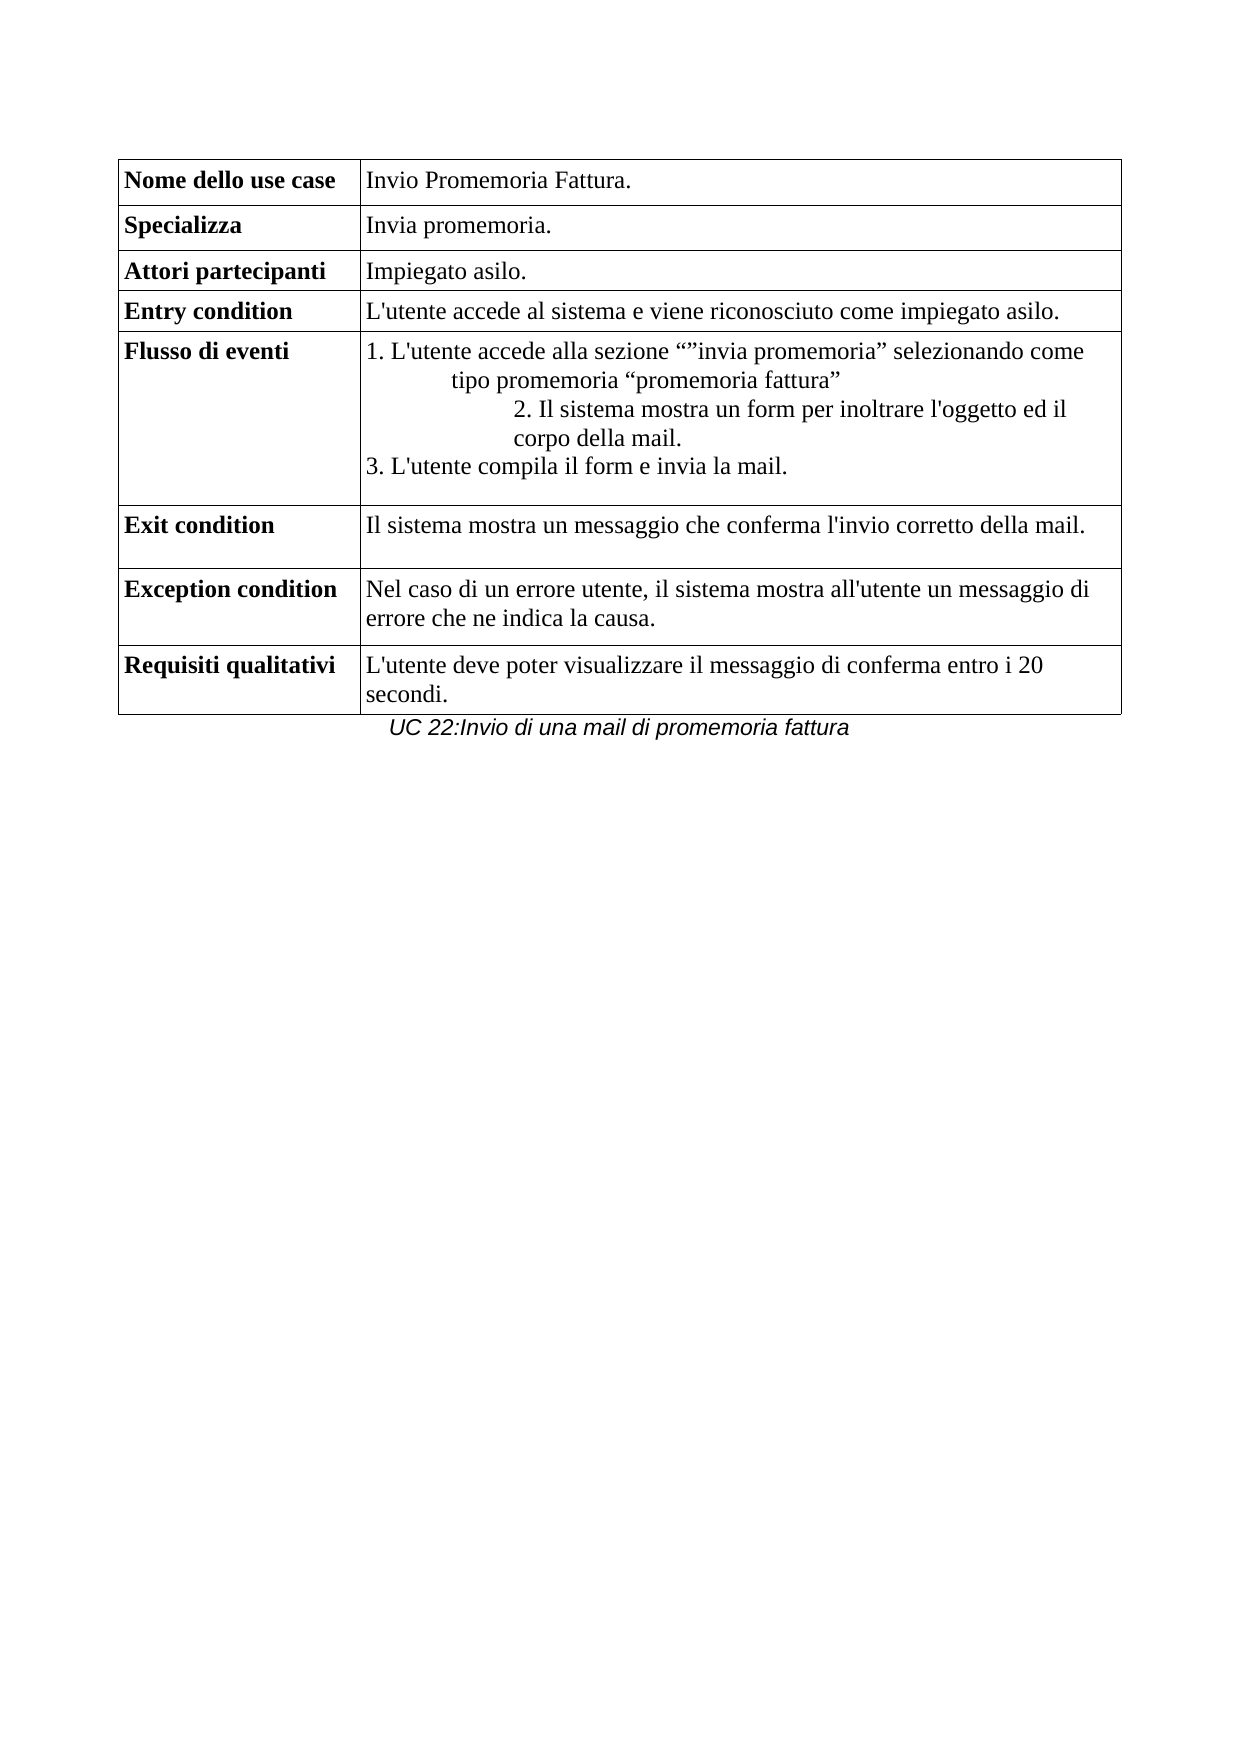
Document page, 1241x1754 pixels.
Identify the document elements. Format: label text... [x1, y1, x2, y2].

text UC 22:Invio di una mail di promemoria fattura [118, 714, 1122, 740]
table_cell Impiegato asilo. [361, 251, 1121, 290]
table_cell Il sistema mostra un messaggio che conferma l'invio corretto della mail. [361, 506, 1121, 568]
table_cell Nel caso di un errore utente, il sistema mostra all'utente un messaggio di errore che ne indica la causa. [361, 569, 1121, 645]
table_cell L'utente accede al sistema e viene riconosciuto come impiegato asilo. [361, 291, 1121, 331]
table_cell Entry condition [119, 291, 360, 331]
table_cell Invia promemoria. [361, 206, 1121, 250]
table_cell Exit condition [119, 506, 360, 568]
table_header Nome dello use case [119, 160, 360, 205]
table_cell Flusso di eventi [119, 332, 360, 505]
table_cell L'utente deve poter visualizzare il messaggio di conferma entro i 20 secondi. [361, 646, 1121, 714]
table_cell Requisiti qualitativi [119, 646, 360, 714]
table_cell Specializza [119, 206, 360, 250]
table_cell Exception condition [119, 569, 360, 645]
table_header Invio Promemoria Fattura. [361, 160, 1121, 205]
table_cell L'utente accede alla sezione “”invia promemoria” selezionando come tipo promemoria “promemoria fattura” Il sistema mostra un form per inoltrare l'oggetto ed il corpo della mail. L'utente compila il form e invia la mail. [361, 332, 1121, 505]
table_cell Attori partecipanti [119, 251, 360, 290]
